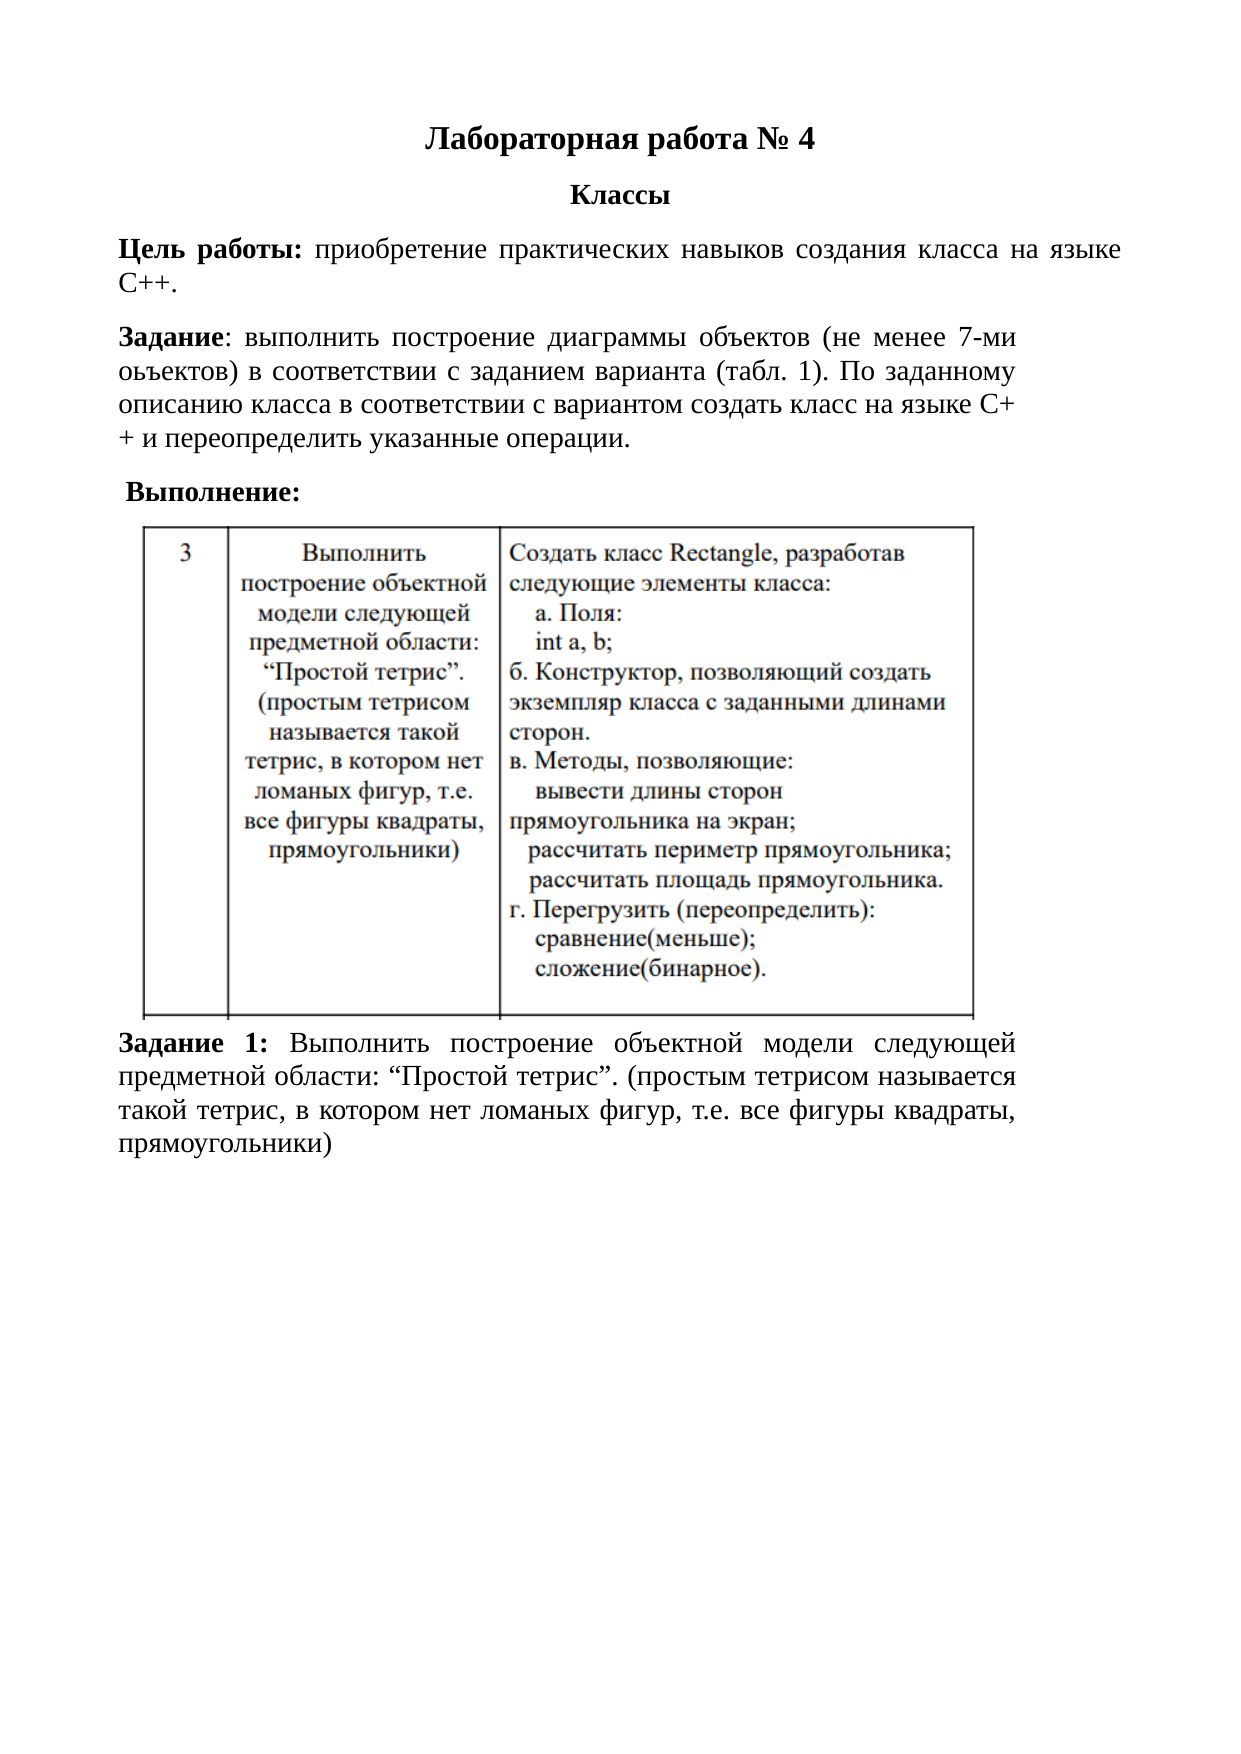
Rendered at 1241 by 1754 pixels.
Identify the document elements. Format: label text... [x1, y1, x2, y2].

text Выполнение: [118, 474, 1017, 508]
text Задание: выполнить построение диаграммы объектов (не менее 7-ми оьъектов) в соответствии с заданием варианта (табл. 1). По заданному описанию класса в соответствии с вариантом создать класс на языке С++ и переопределить указанные операции. [118, 319, 1017, 454]
text Цель работы: приобретение практических навыков создания класса на языке С++. [118, 232, 1122, 299]
picture [140, 526, 975, 1020]
text Классы [118, 177, 1122, 211]
text Лабораторная работа № 4 [118, 118, 1122, 156]
text Задание 1: Выполнить построение объектной модели следующей предметной области: “Простой тетрис”. (простым тетрисом называется такой тетрис, в котором нет ломаных фигур, т.е. все фигуры квадраты, прямоугольники) [118, 1025, 1017, 1159]
